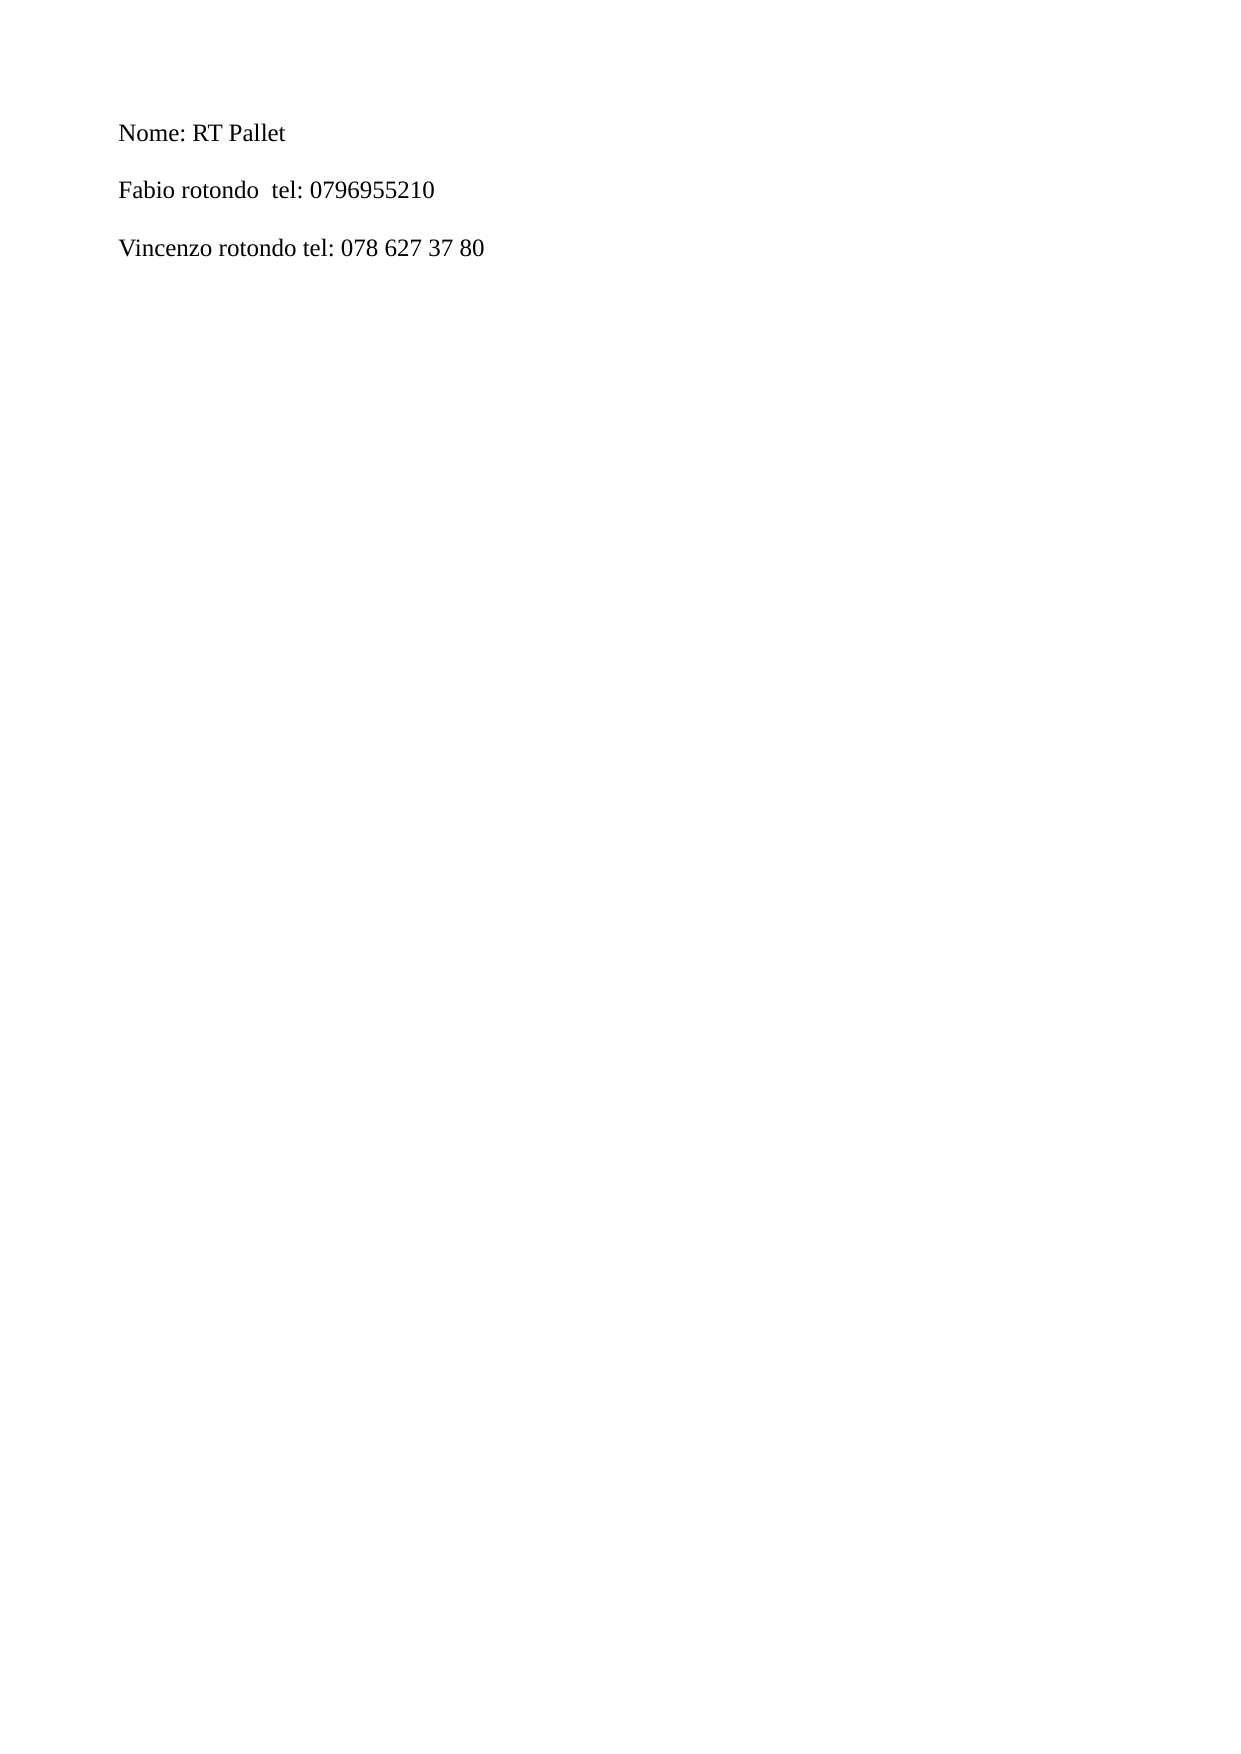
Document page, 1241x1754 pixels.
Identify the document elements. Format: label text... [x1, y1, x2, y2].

text Vincenzo rotondo tel: 078 627 37 80 [118, 233, 1122, 262]
text Fabio rotondo tel: 0796955210 [118, 176, 1122, 204]
text Nome: RT Pallet [118, 118, 1122, 147]
